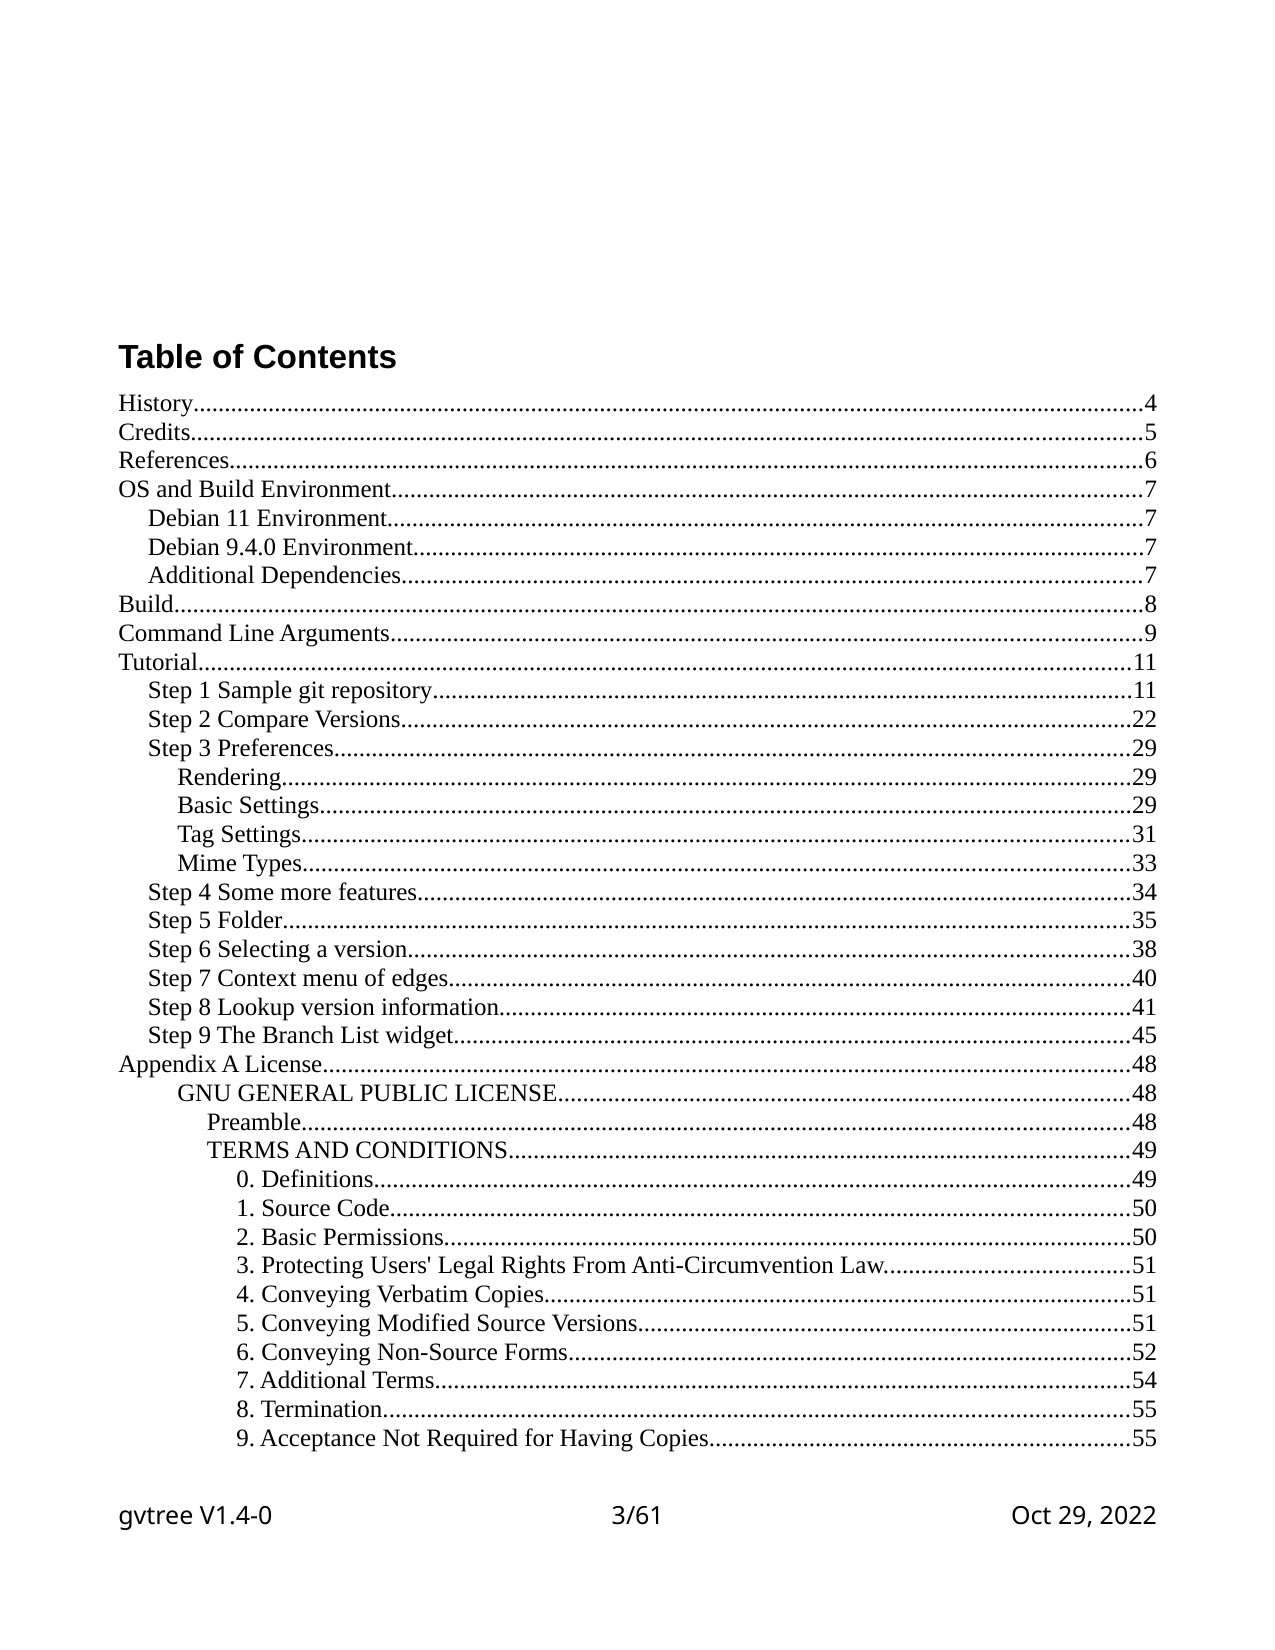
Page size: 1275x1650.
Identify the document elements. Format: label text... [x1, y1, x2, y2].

text 4. Conveying Verbatim Copies. 51 [236, 1279, 1157, 1308]
text 3. Protecting Users' Legal Rights From Anti-Circumvention Law. 51 [236, 1250, 1157, 1279]
text Preamble 48 [207, 1107, 1157, 1135]
text Step 5 Folder 35 [148, 905, 1157, 934]
text 0. Definitions. 49 [236, 1164, 1157, 1193]
text History 4 [118, 388, 1157, 417]
subtitle Table of Contents [118, 337, 1157, 375]
text Step 2 Compare Versions 22 [148, 704, 1157, 733]
text Rendering 29 [177, 762, 1157, 790]
text Step 7 Context menu of edges 40 [148, 963, 1157, 992]
text Appendix A License 48 [118, 1049, 1157, 1078]
text Step 6 Selecting a version 38 [148, 934, 1157, 963]
text Tag Settings 31 [177, 819, 1157, 848]
text Step 8 Lookup version information 41 [148, 992, 1157, 1020]
text 8. Termination. 55 [236, 1394, 1157, 1423]
text Debian 9.4.0 Environment 7 [148, 532, 1157, 560]
text Build 8 [118, 589, 1157, 618]
text Credits 5 [118, 417, 1157, 445]
text 1. Source Code. 50 [236, 1193, 1157, 1222]
text Debian 11 Environment 7 [148, 503, 1157, 532]
text Additional Dependencies 7 [148, 560, 1157, 589]
text Step 9 The Branch List widget 45 [148, 1020, 1157, 1049]
text Mime Types 33 [177, 848, 1157, 877]
text 6. Conveying Non-Source Forms. 52 [236, 1337, 1157, 1365]
text 7. Additional Terms. 54 [236, 1365, 1157, 1394]
text Step 4 Some more features 34 [148, 877, 1157, 905]
text Command Line Arguments 9 [118, 618, 1157, 647]
text Step 1 Sample git repository 11 [148, 675, 1157, 704]
text Tutorial 11 [118, 647, 1157, 675]
text Basic Settings 29 [177, 790, 1157, 819]
text OS and Build Environment 7 [118, 474, 1157, 503]
text 9. Acceptance Not Required for Having Copies. 55 [236, 1423, 1157, 1452]
text Step 3 Preferences 29 [148, 733, 1157, 762]
text 2. Basic Permissions. 50 [236, 1222, 1157, 1250]
text References 6 [118, 445, 1157, 474]
text 5. Conveying Modified Source Versions. 51 [236, 1308, 1157, 1337]
text GNU GENERAL PUBLIC LICENSE 48 [177, 1078, 1157, 1107]
text TERMS AND CONDITIONS 49 [207, 1135, 1157, 1164]
